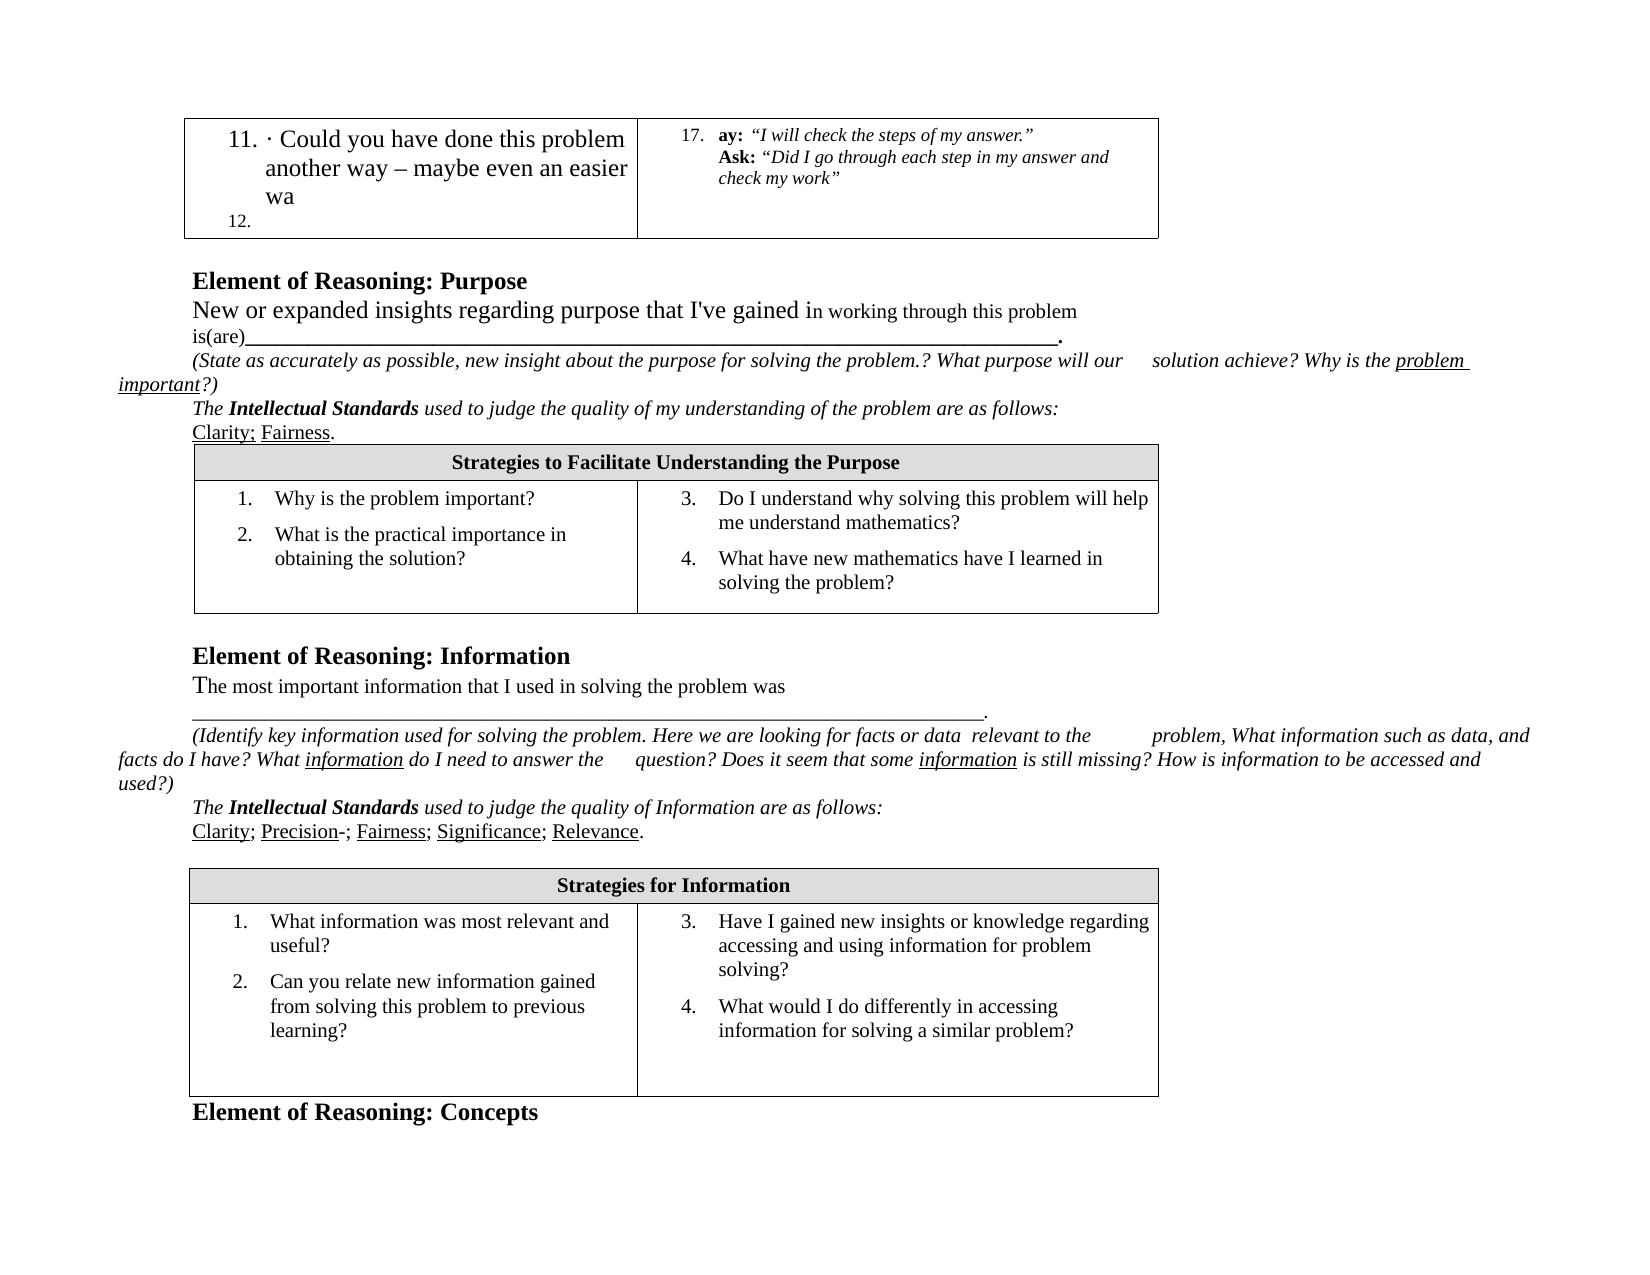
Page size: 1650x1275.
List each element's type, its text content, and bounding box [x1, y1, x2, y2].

table_cell What information was most relevant and useful? Can you relate new information gained from solving this problem to previous learning? [190, 904, 637, 1096]
table_cell Did I answer the question? Can I explain and justify my answer? Did my understanding of the question change as I worked through the problem? How can this problem be extended to other types of problems? Were all problem conditions met? Does your answer make sense? Did you answe Does your answer make sense? Did you answer all of the questions? · What did you learn by doing this? · Could you have done this problem another way – maybe even an easier wa [185, 119, 637, 237]
text The Intellectual Standards used to judge the quality of my understanding of the problem are as follows: [118, 396, 1532, 420]
text Element of Reasoning: Information [118, 641, 1532, 670]
table_cell What did I learn from solving this problem (new content, processes, improved learning of particular mathematical concepts? Can I describe a more effective or efficient process How was my solution process similar to or different than other problems? Was my solution different from my expectations or estimate? ‘Say’ (Self-Instruction) Target: The student reviews the computation steps to verify the answer. ‘Ask’ (Self-Question) Target: Did the student check all the steps in solving the problem and are all computations correct‌ ‘Check’ (Self-Monitor) Target: The problem solution appears to have been done correctly. ay: “I will check the steps of my answer.” Ask: “Did I go through each step in my answer and check my work‌” [638, 119, 1158, 237]
text The Intellectual Standards used to judge the quality of Information are as follows: [118, 795, 1532, 819]
text Clarity; Precision-; Fairness; Significance; Relevance. [118, 819, 1532, 843]
table_header Strategies for Information [190, 869, 1158, 903]
text (Identify key information used for solving the problem. Here we are looking for facts or data relevant to the problem, What information such as data, and facts do I have? What information do I need to answer the question? Does it seem that some information is still missing? How is information to be accessed and used?) [118, 723, 1532, 795]
text The most important information that I used in solving the problem was ____________________________________________________________________________. [118, 670, 1532, 723]
table_cell Why is the problem important? What is the practical importance in obtaining the solution? [195, 481, 637, 613]
table_cell Have I gained new insights or knowledge regarding accessing and using information for problem solving? What would I do differently in accessing information for solving a similar problem? [638, 904, 1158, 1096]
table_header Strategies to Facilitate Understanding the Purpose [195, 445, 1158, 480]
text Element of Reasoning: Purpose [118, 266, 1532, 295]
text (State as accurately as possible, new insight about the purpose for solving the problem.? What purpose will our solution achieve? Why is the problem important?) [118, 348, 1532, 396]
table_cell Do I understand why solving this problem will help me understand mathematics? What have new mathematics have I learned in solving the problem? [638, 481, 1158, 613]
text Element of Reasoning: Concepts [118, 1097, 1532, 1125]
text Clarity; Fairness. [118, 420, 1532, 444]
text New or expanded insights regarding purpose that I've gained in working through this problem is(are)______________________________________________________________________________. [118, 295, 1532, 348]
